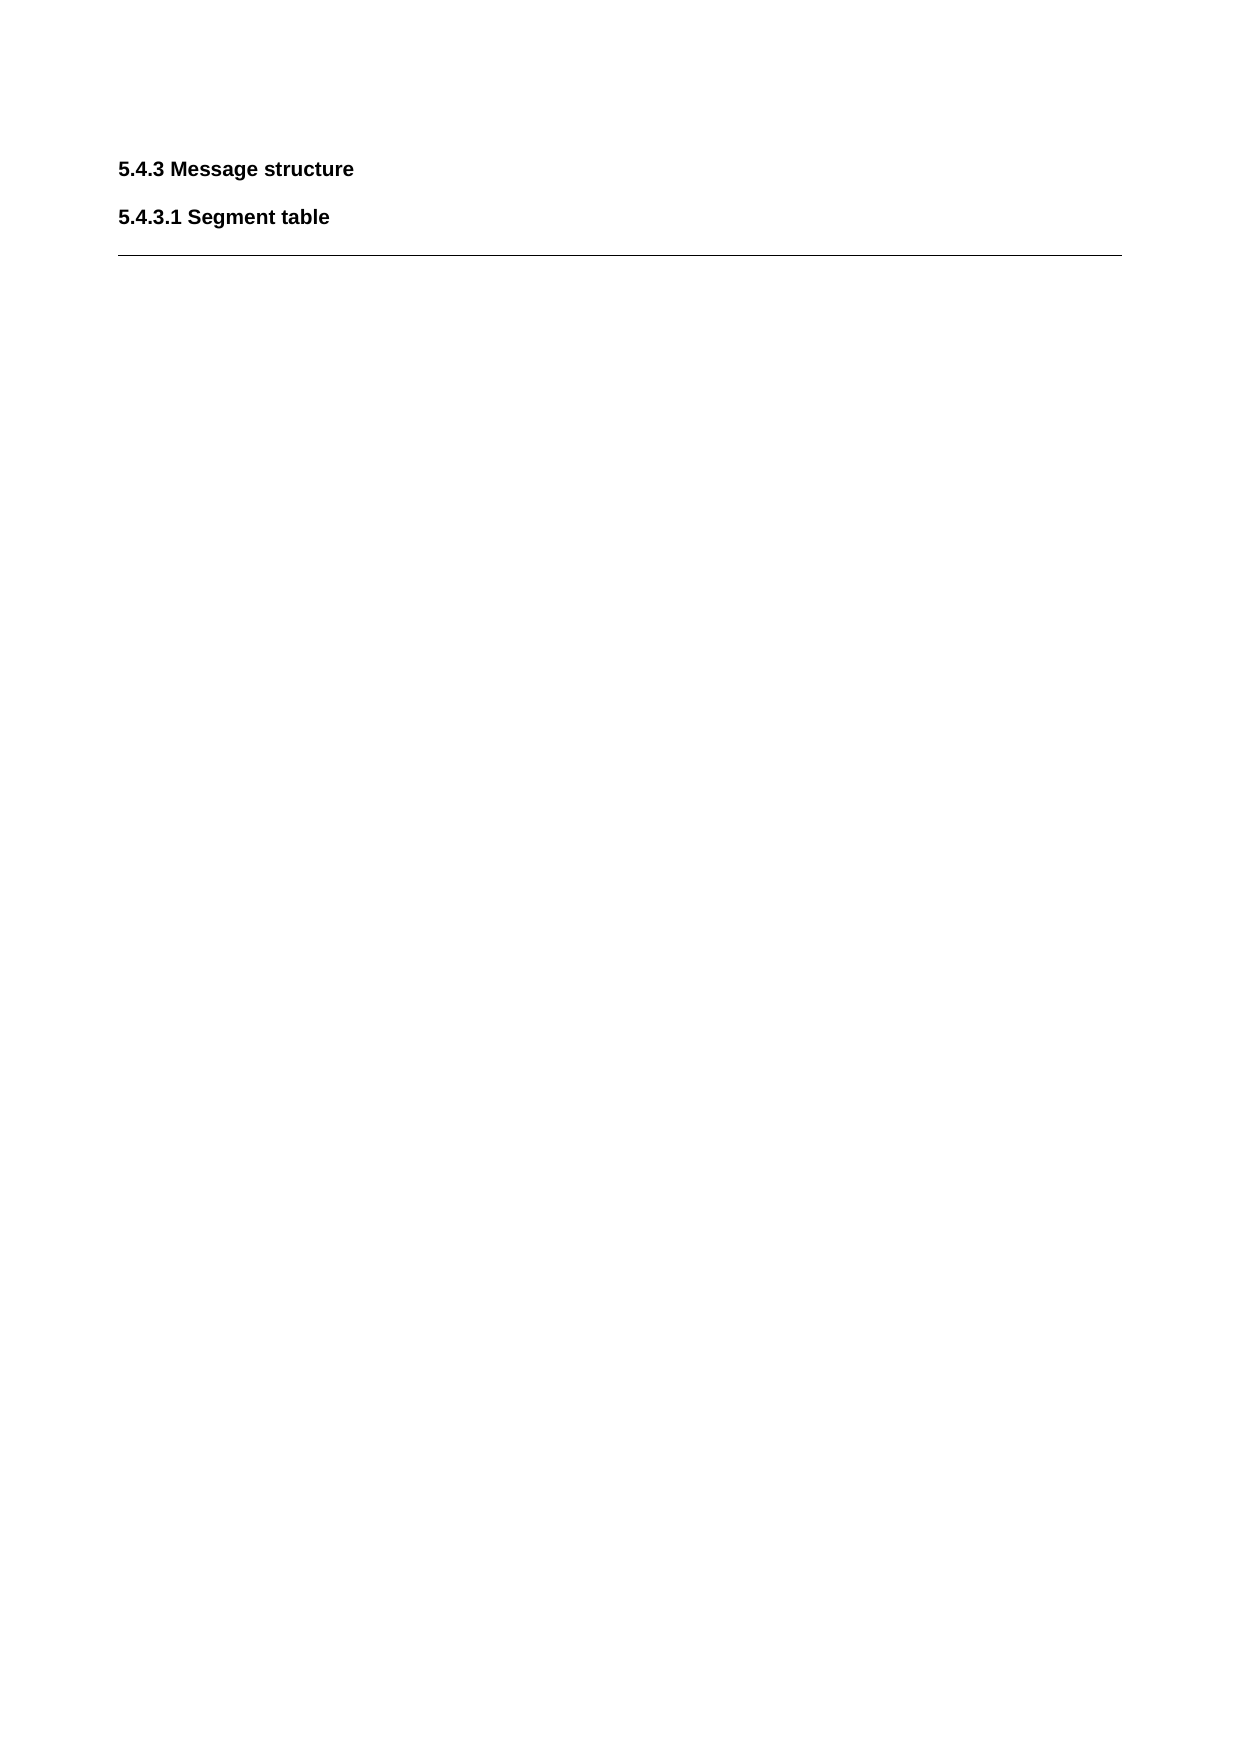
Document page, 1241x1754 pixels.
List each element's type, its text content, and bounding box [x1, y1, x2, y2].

text 5.4.3.1 Segment table [118, 205, 1110, 229]
text 5.4.3 Message structure [118, 157, 1110, 181]
